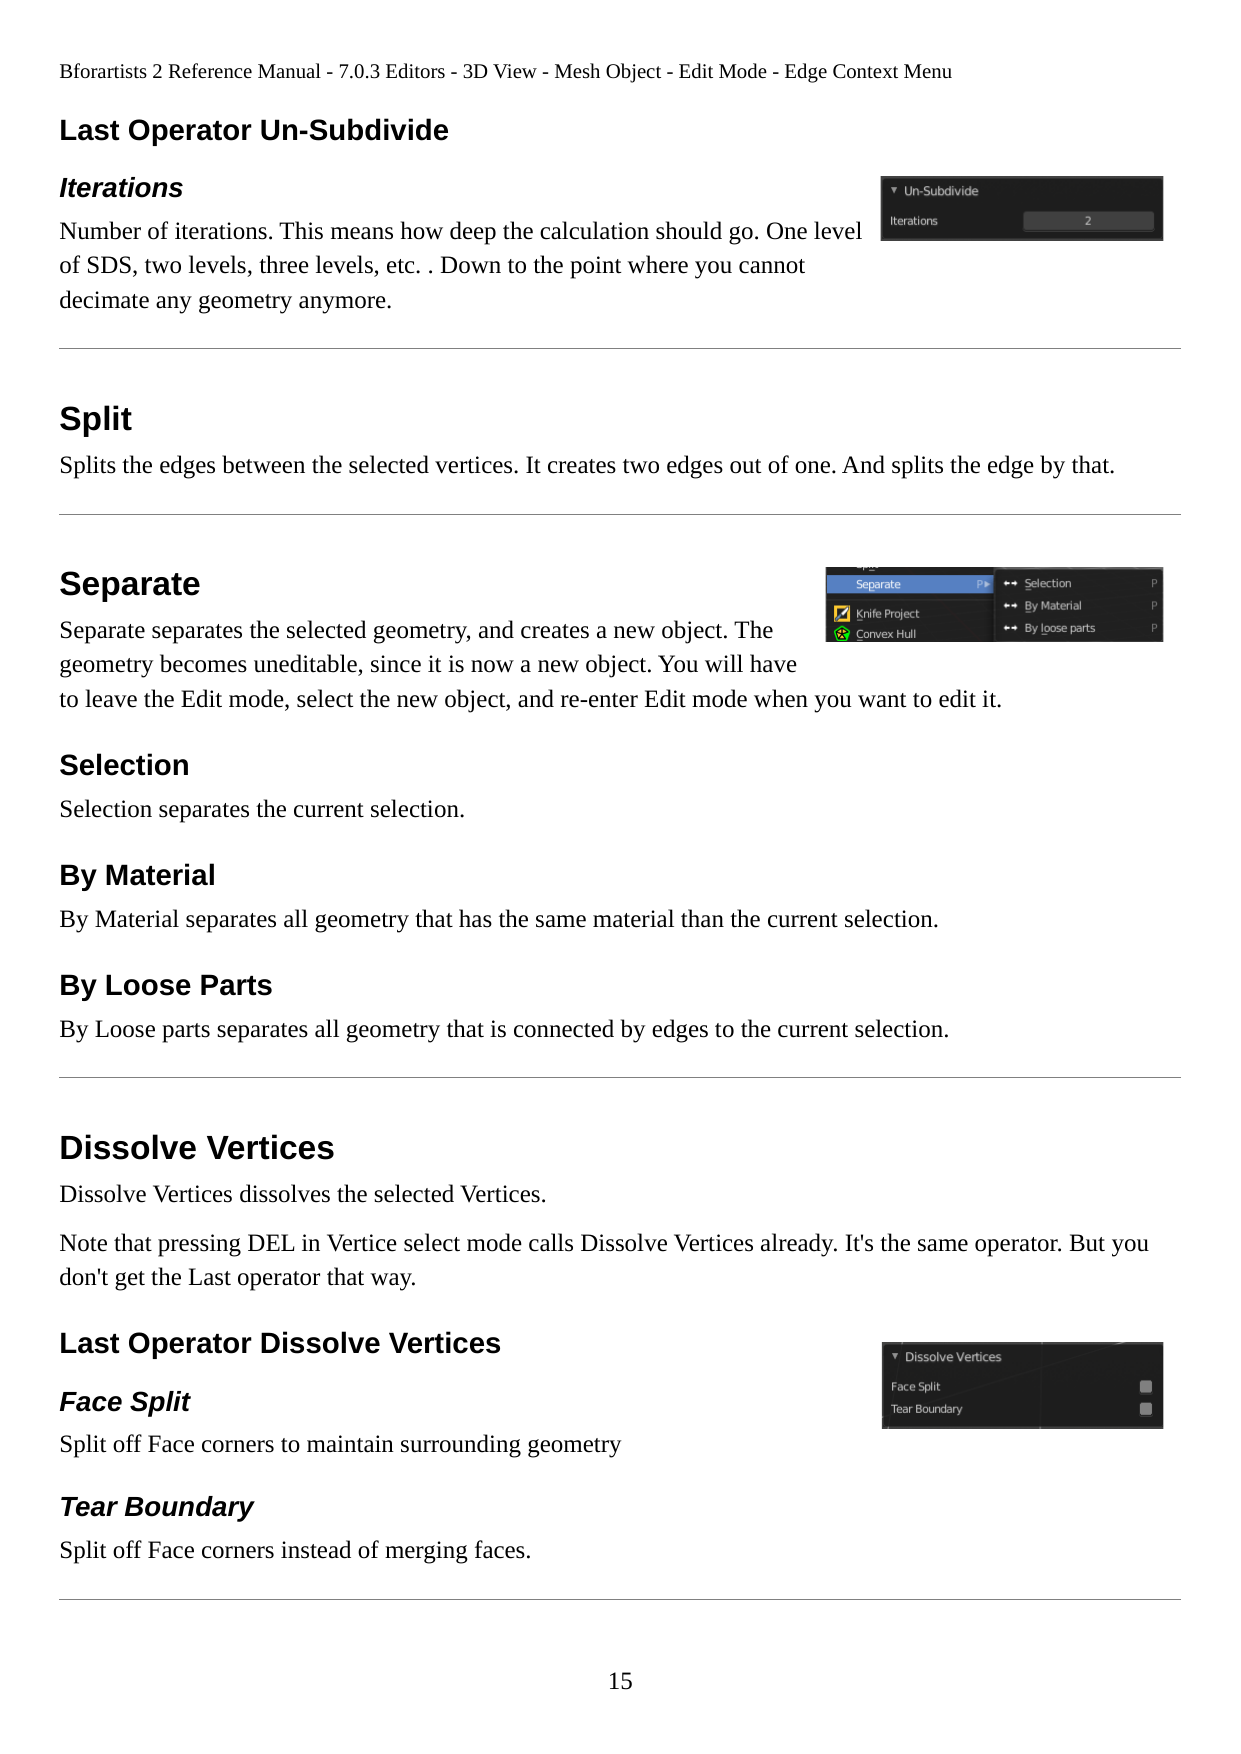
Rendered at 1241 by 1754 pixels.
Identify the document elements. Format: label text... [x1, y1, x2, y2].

subtitle Selection [59, 748, 1181, 781]
picture [881, 1342, 1164, 1429]
text Number of iterations. This means how deep the calculation should go. One level of SDS, two levels, three levels, etc. . Down to the point where you cannot decimate any geometry anymore. [59, 216, 1181, 313]
text Split off Face corners instead of merging faces. [59, 1535, 1181, 1564]
subtitle Last Operator Un-Subdivide [59, 113, 1181, 146]
subtitle Dissolve Vertices [59, 1128, 1181, 1166]
subtitle [1164, 1385, 1181, 1417]
subtitle By Loose Parts [59, 967, 1181, 1001]
subtitle By Material [59, 858, 1181, 891]
subtitle Iterations [59, 171, 1181, 203]
text Separate separates the selected geometry, and creates a new object. The geometry becomes uneditable, since it is now a new object. You will have to leave the Edit mode, select the new object, and re-enter Edit mode when you want to edit it. [59, 615, 1181, 713]
picture [825, 567, 1164, 642]
subtitle Face Split [59, 1385, 881, 1417]
text Note that pressing DEL in Vertice select mode calls Dissolve Vertices already. It's the same operator. But you don't get the Last operator that way. [59, 1228, 1181, 1291]
subtitle Separate [59, 564, 1181, 603]
text Split off Face corners to maintain surrounding geometry [59, 1429, 1181, 1458]
subtitle Tear Boundary [59, 1491, 1181, 1523]
text Selection separates the current selection. [59, 794, 1181, 823]
text Splits the edges between the selected vertices. It creates two edges out of one. And splits the edge by that. [59, 450, 1181, 479]
subtitle Last Operator Dissolve Vertices [59, 1326, 1181, 1360]
picture [880, 176, 1164, 241]
text Dissolve Vertices dissolves the selected Vertices. [59, 1179, 1181, 1208]
subtitle Split [59, 399, 1181, 437]
text By Loose parts separates all geometry that is connected by edges to the current selection. [59, 1014, 1181, 1042]
text By Material separates all geometry that has the same material than the current selection. [59, 904, 1181, 933]
